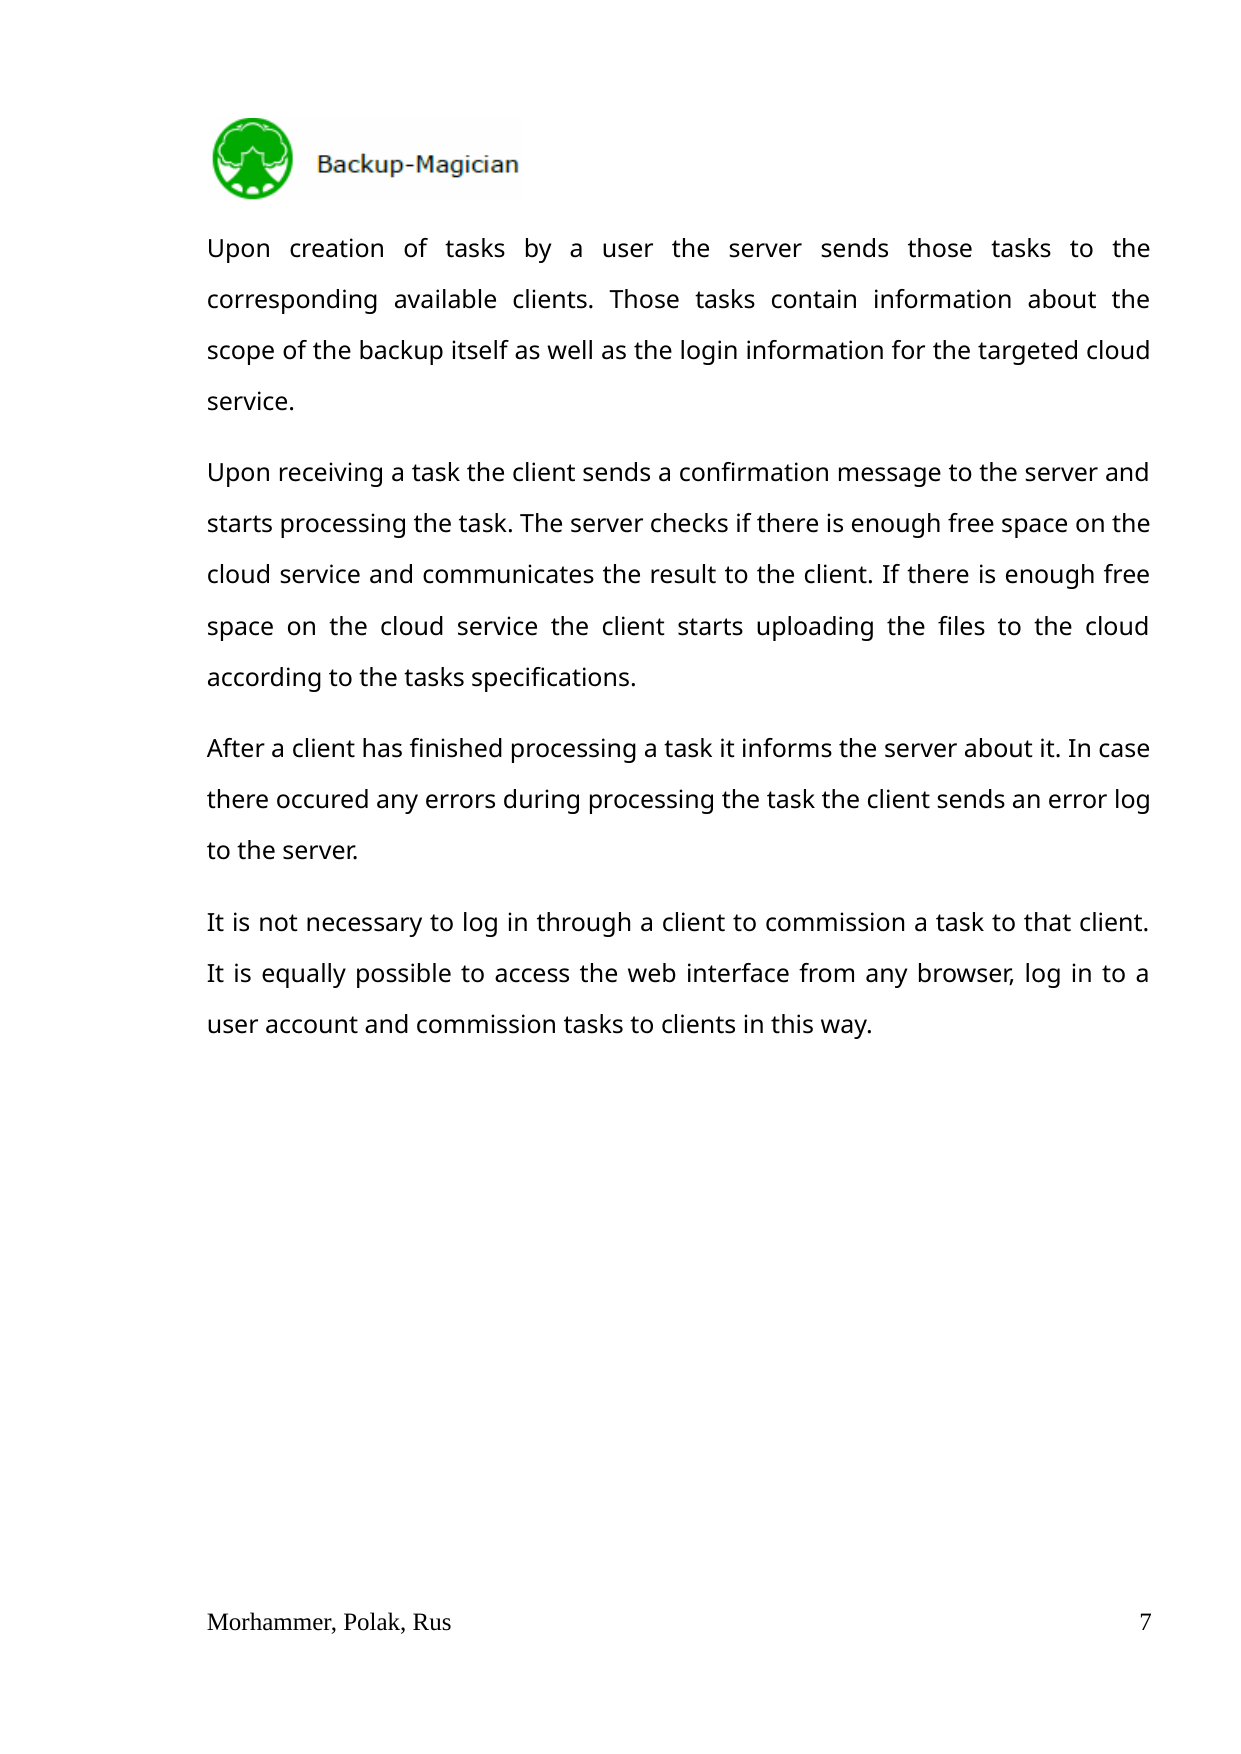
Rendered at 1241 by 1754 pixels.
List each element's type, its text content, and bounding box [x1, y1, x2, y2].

text After a client has finished processing a task it informs the server about it. In case there occured any errors during processing the task the client sends an error log to the server. [207, 731, 1152, 867]
text Upon receiving a task the client sends a confirmation message to the server and starts processing the task. The server checks if there is enough free space on the cloud service and communicates the result to the client. If there is enough free space on the cloud service the client starts uploading the files to the cloud according to the tasks specifications. [207, 455, 1152, 693]
picture [210, 118, 523, 201]
text It is not necessary to log in through a client to commission a task to that client. It is equally possible to access the web interface from any browser, log in to a user account and commission tasks to clients in this way. [207, 905, 1152, 1041]
text Upon creation of tasks by a user the server sends those tasks to the corresponding available clients. Those tasks contain information about the scope of the backup itself as well as the login information for the targeted cloud service. [207, 230, 1152, 417]
